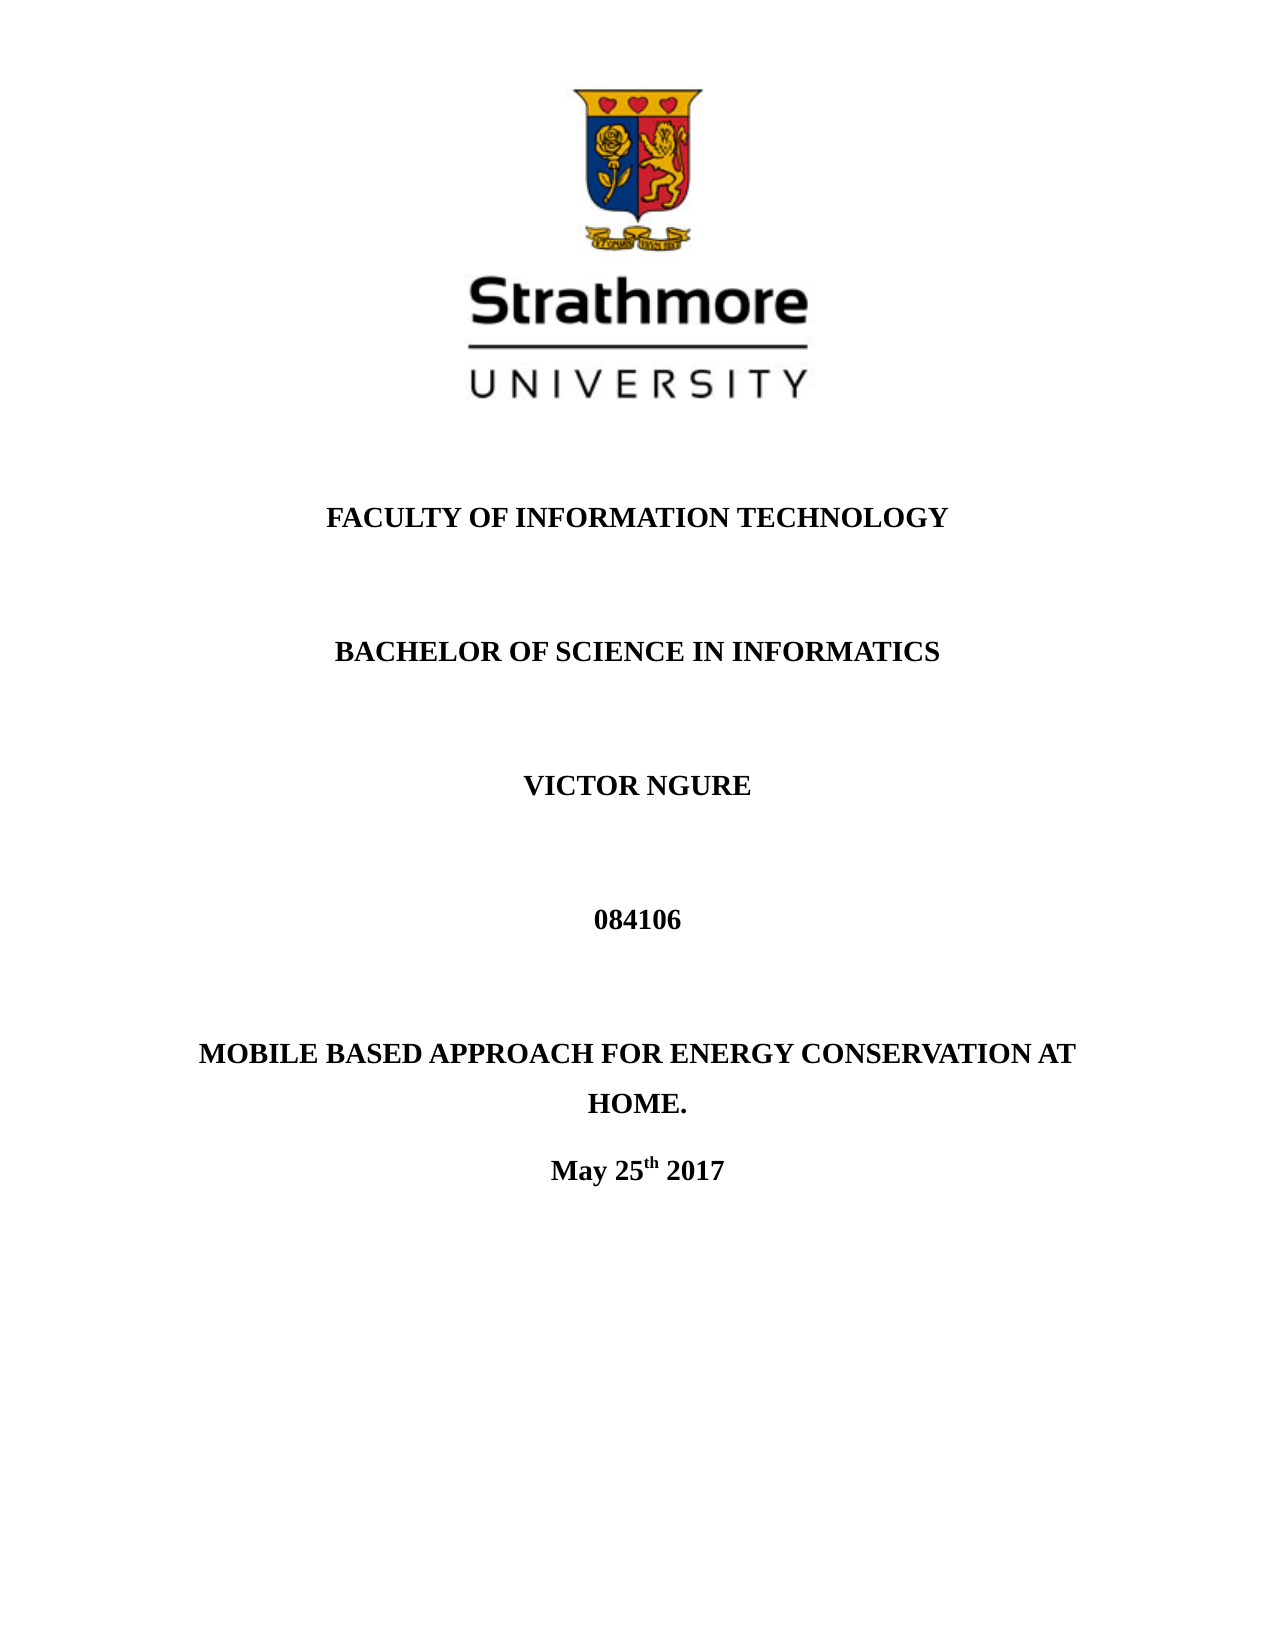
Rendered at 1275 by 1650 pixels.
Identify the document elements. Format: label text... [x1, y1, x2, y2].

text VICTOR NGURE [150, 768, 1125, 801]
text BACHELOR OF SCIENCE IN INFORMATICS [150, 634, 1125, 667]
text May 25th 2017 [150, 1153, 1125, 1187]
text MOBILE BASED APPROACH FOR ENERGY CONSERVATION AT HOME. [150, 1036, 1125, 1120]
text 084106 [150, 902, 1125, 935]
text FACULTY OF INFORMATION TECHNOLOGY [150, 500, 1125, 533]
picture [403, 75, 872, 414]
